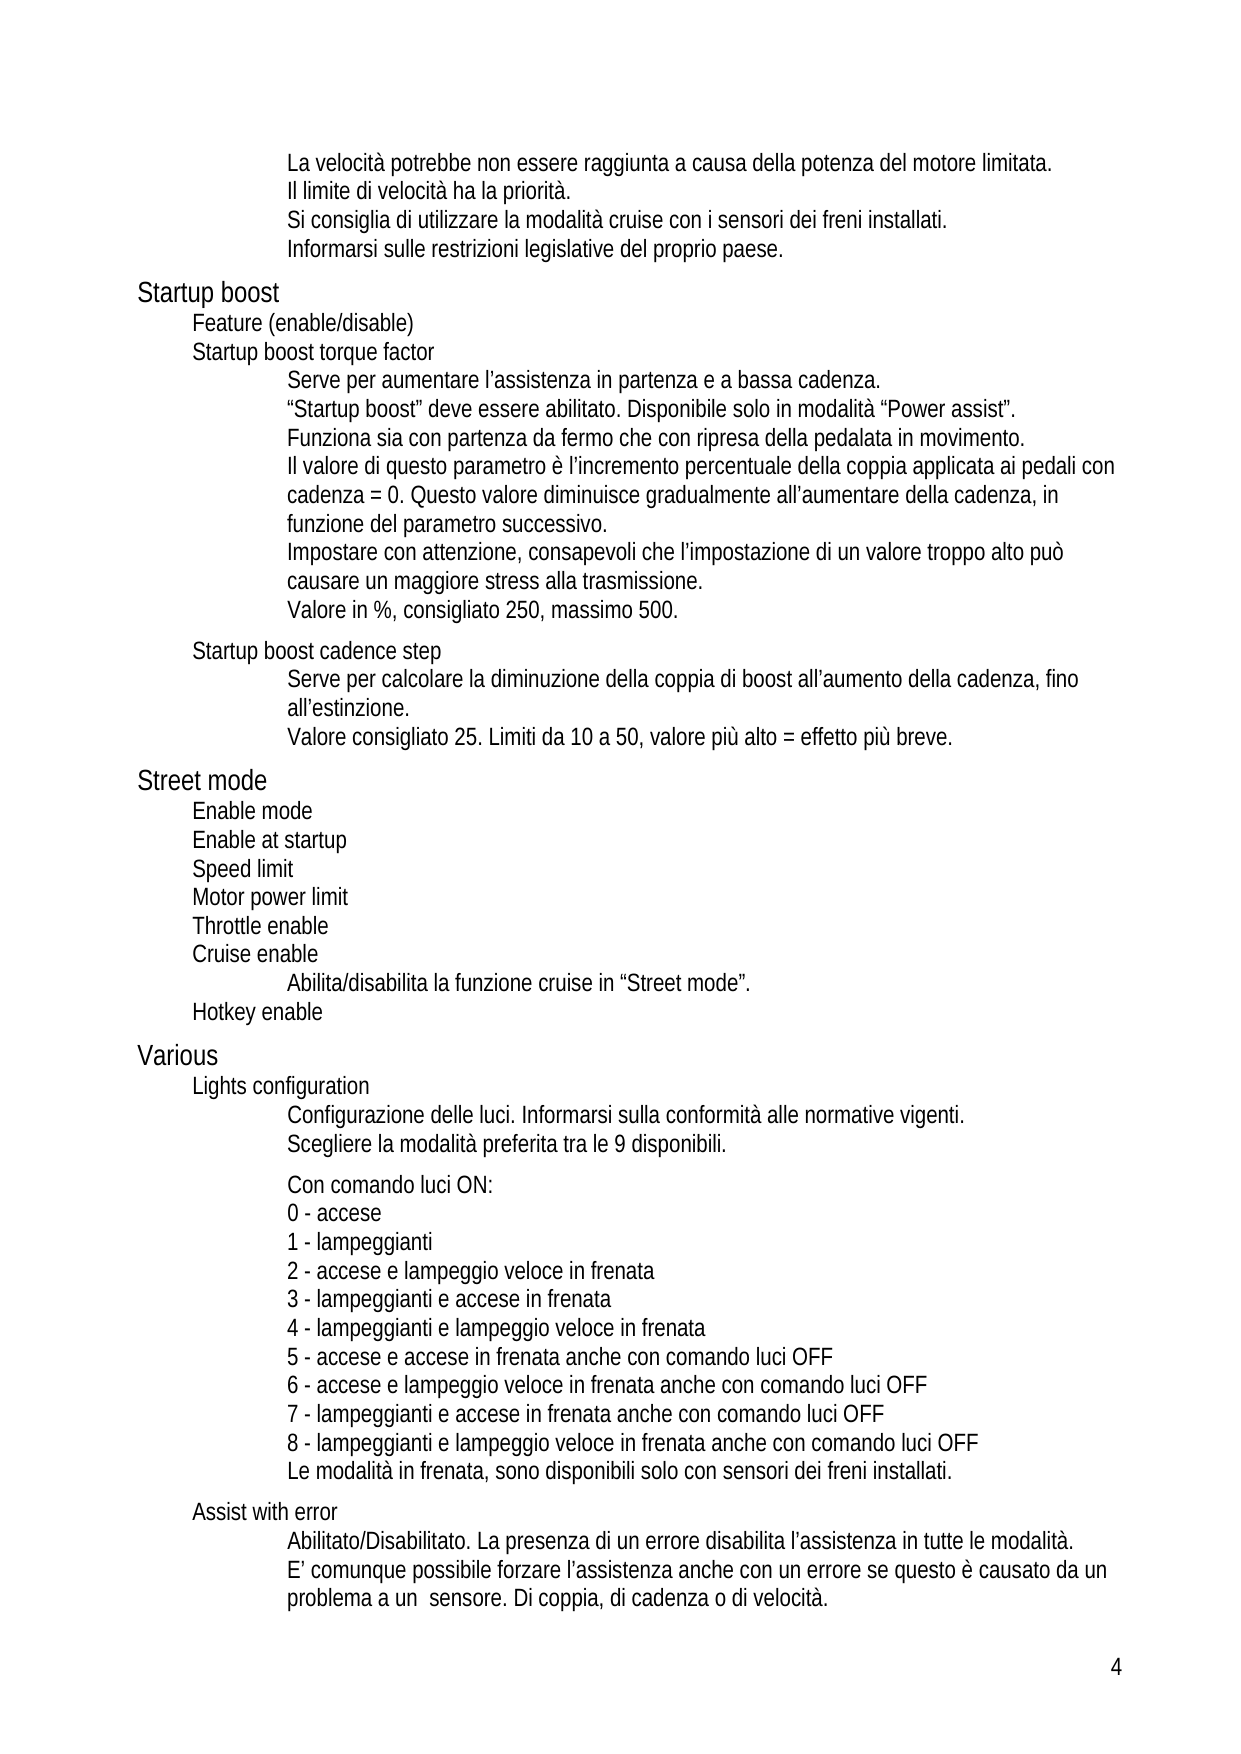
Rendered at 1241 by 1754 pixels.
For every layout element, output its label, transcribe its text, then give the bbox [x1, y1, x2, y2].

text 1 - lampeggianti [287, 1227, 1122, 1256]
text E’ comunque possibile forzare l’assistenza anche con un errore se questo è causato da un problema a un sensore. Di coppia, di cadenza o di velocità. [287, 1555, 1122, 1612]
subtitle Funziona sia con partenza da fermo che con ripresa della pedalata in movimento. [287, 423, 1122, 451]
text 5 - accese e accese in frenata anche con comando luci OFF [287, 1342, 1122, 1370]
text Enable at startup [137, 825, 1122, 853]
subtitle Il valore di questo parametro è l’incremento percentuale della coppia applicata ai pedali con cadenza = 0. Questo valore diminuisce gradualmente all’aumentare della cadenza, in funzione del parametro successivo. [287, 451, 1122, 537]
text Configurazione delle luci. Informarsi sulla conformità alle normative vigenti. [287, 1100, 1122, 1129]
subtitle Impostare con attenzione, consapevoli che l’impostazione di un valore troppo alto può causare un maggiore stress alla trasmissione. [287, 537, 1122, 594]
text 7 - lampeggianti e accese in frenata anche con comando luci OFF [287, 1399, 1122, 1428]
text 2 - accese e lampeggio veloce in frenata [287, 1256, 1122, 1284]
text Throttle enable [137, 911, 1122, 939]
text Street mode [137, 763, 1122, 796]
text Startup boost [137, 275, 1122, 308]
subtitle Serve per calcolare la diminuzione della coppia di boost all’aumento della cadenza, fino all’estinzione. [287, 664, 1122, 722]
text La velocità potrebbe non essere raggiunta a causa della potenza del motore limitata. [287, 148, 1122, 176]
subtitle Valore consigliato 25. Limiti da 10 a 50, valore più alto = effetto più breve. [287, 722, 1122, 750]
text 6 - accese e lampeggio veloce in frenata anche con comando luci OFF [287, 1370, 1122, 1399]
text Abilita/disabilita la funzione cruise in “Street mode”. [287, 968, 1122, 997]
text Cruise enable [137, 939, 1122, 968]
text Startup boost cadence step [137, 636, 1122, 664]
text Motor power limit [137, 882, 1122, 911]
text Hotkey enable [137, 997, 1122, 1025]
text Valore in %, consigliato 250, massimo 500. [287, 594, 1122, 623]
text Various [137, 1038, 1122, 1071]
subtitle “Startup boost” deve essere abilitato. Disponibile solo in modalità “Power assist”. [287, 394, 1122, 423]
text Si consiglia di utilizzare la modalità cruise con i sensori dei freni installati. [287, 205, 1122, 233]
text Le modalità in frenata, sono disponibili solo con sensori dei freni installati. [287, 1456, 1122, 1485]
text Assist with error [137, 1497, 1122, 1526]
text 0 - accese [287, 1198, 1122, 1227]
subtitle Serve per aumentare l’assistenza in partenza e a bassa cadenza. [287, 365, 1122, 394]
text 8 - lampeggianti e lampeggio veloce in frenata anche con comando luci OFF [287, 1428, 1122, 1456]
text 4 - lampeggianti e lampeggio veloce in frenata [287, 1313, 1122, 1342]
text Scegliere la modalità preferita tra le 9 disponibili. [287, 1129, 1122, 1157]
text Lights configuration [137, 1071, 1122, 1100]
text Con comando luci ON: [287, 1170, 1122, 1198]
text 3 - lampeggianti e accese in frenata [287, 1284, 1122, 1313]
text Speed limit [137, 853, 1122, 882]
text Informarsi sulle restrizioni legislative del proprio paese. [287, 233, 1122, 262]
text Enable mode [137, 796, 1122, 825]
text Abilitato/Disabilitato. La presenza di un errore disabilita l’assistenza in tutte le modalità. [287, 1526, 1122, 1555]
text Feature (enable/disable) [137, 308, 1122, 337]
text Startup boost torque factor [137, 337, 1122, 365]
text Il limite di velocità ha la priorità. [287, 176, 1122, 205]
